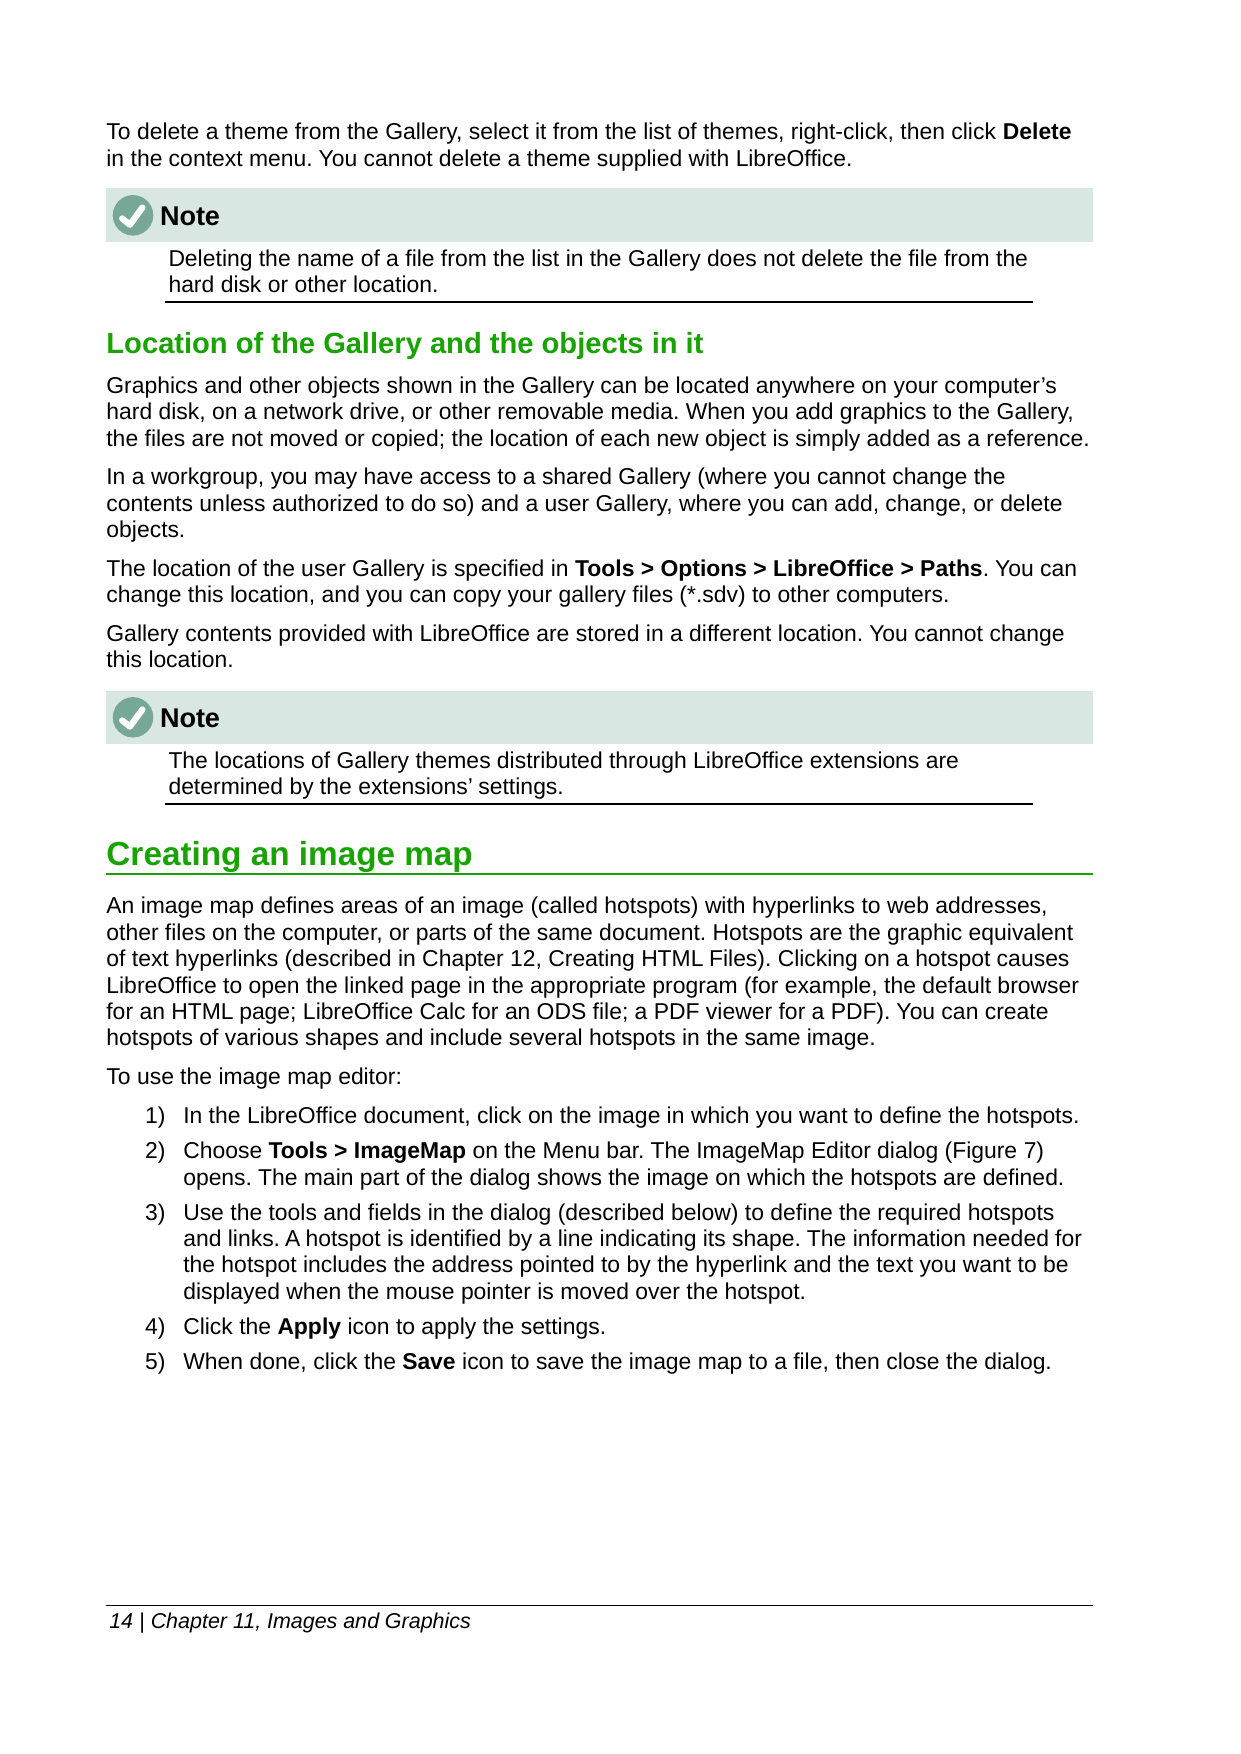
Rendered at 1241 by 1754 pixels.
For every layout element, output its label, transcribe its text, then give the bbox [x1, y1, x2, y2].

list Use the tools and fields in the dialog (described below) to define the required hotspots and links. A hotspot is identified by a line indicating its shape. The information needed for the hotspot includes the address pointed to by the hyperlink and the text you want to be displayed when the mouse pointer is moved over the hotspot. [165, 1199, 1093, 1304]
list When done, click the Save icon to save the image map to a file, then close the dialog. [165, 1348, 1093, 1374]
text An image map defines areas of an image (called hotspots) with hyperlinks to web addresses, other files on the computer, or parts of the same document. Hotspots are the graphic equivalent of text hyperlinks (described in Chapter 12, Creating HTML Files). Clicking on a hotspot causes LibreOffice to open the linked page in the appropriate program (for example, the default browser for an HTML page; LibreOffice Calc for an ODS file; a PDF viewer for a PDF). You can create hotspots of various shapes and include several hotspots in the same image. [106, 892, 1093, 1051]
text Graphics and other objects shown in the Gallery can be located anywhere on your computer’s hard disk, on a network drive, or other removable media. When you add graphics to the Gallery, the files are not moved or copied; the location of each new object is simply added as a reference. [106, 372, 1093, 451]
subtitle Note [106, 188, 1093, 242]
text Gallery contents provided with LibreOffice are stored in a different location. You cannot change this location. [106, 620, 1093, 673]
text Deleting the name of a file from the list in the Gallery does not delete the file from the hard disk or other location. [165, 242, 1033, 301]
text To delete a theme from the Gallery, select it from the list of themes, right-click, then click Delete in the context menu. You cannot delete a theme supplied with LibreOffice. [106, 118, 1093, 171]
list Choose Tools > ImageMap on the Menu bar. The ImageMap Editor dialog (Figure 7) opens. The main part of the dialog shows the image on which the hotspots are defined. [165, 1137, 1093, 1190]
text The locations of Gallery themes distributed through LibreOffice extensions are determined by the extensions’ settings. [165, 744, 1033, 803]
subtitle Location of the Gallery and the objects in it [106, 326, 1093, 360]
subtitle Creating an image map [106, 834, 1093, 873]
text In a workgroup, you may have access to a shared Gallery (where you cannot change the contents unless authorized to do so) and a user Gallery, where you can add, change, or delete objects. [106, 463, 1093, 542]
list Click the Apply icon to apply the settings. [165, 1313, 1093, 1339]
list In the LibreOffice document, click on the image in which you want to define the hotspots. [165, 1102, 1093, 1128]
list To use the image map editor: [106, 1063, 1093, 1089]
subtitle Note [106, 691, 1093, 744]
text The location of the user Gallery is specified in Tools > Options > LibreOffice > Paths. You can change this location, and you can copy your gallery files (*.sdv) to other computers. [106, 555, 1093, 608]
